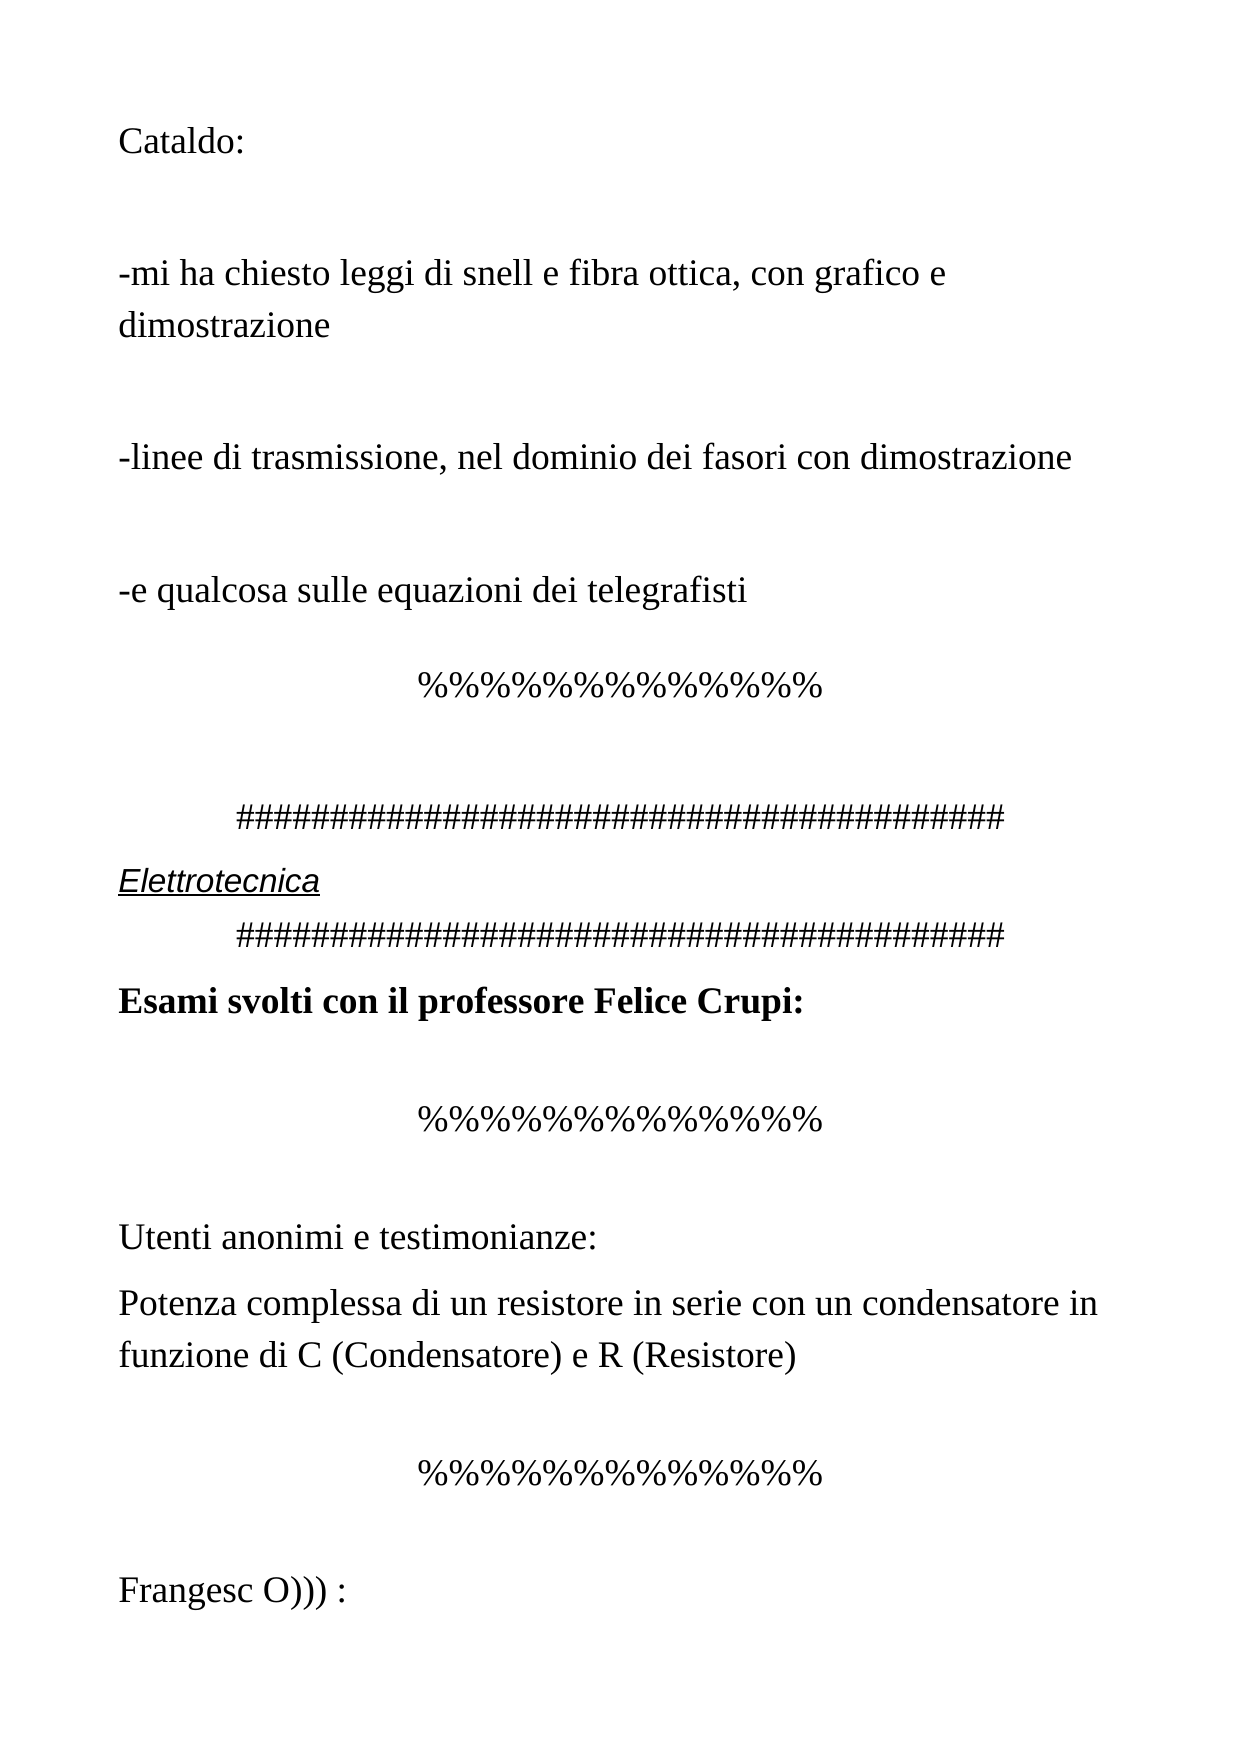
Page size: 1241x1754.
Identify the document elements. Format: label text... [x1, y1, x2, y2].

text %%%%%%%%%%%%% [118, 1450, 1122, 1493]
text Potenza complessa di un resistore in serie con un condensatore in funzione di C (Condensatore) e R (Resistore) [118, 1280, 1122, 1427]
subtitle Elettrotecnica [118, 861, 1122, 899]
text %%%%%%%%%%%%% [118, 662, 1122, 705]
text ######################################### [118, 912, 1122, 955]
text Frangesc O))) : [118, 1516, 1122, 1611]
text -e qualcosa sulle equazioni dei telegrafisti [118, 567, 1122, 610]
text %%%%%%%%%%%%% [118, 1096, 1122, 1139]
text Esami svolti con il professore Felice Crupi: [118, 978, 1122, 1073]
text -mi ha chiesto leggi di snell e fibra ottica, con grafico e dimostrazione [118, 251, 1122, 345]
text -linee di trasmissione, nel dominio dei fasori con dimostrazione [118, 435, 1122, 478]
text ######################################### [118, 795, 1122, 838]
text Cataldo: [118, 118, 1122, 161]
text Utenti anonimi e testimonianze: [118, 1162, 1122, 1257]
